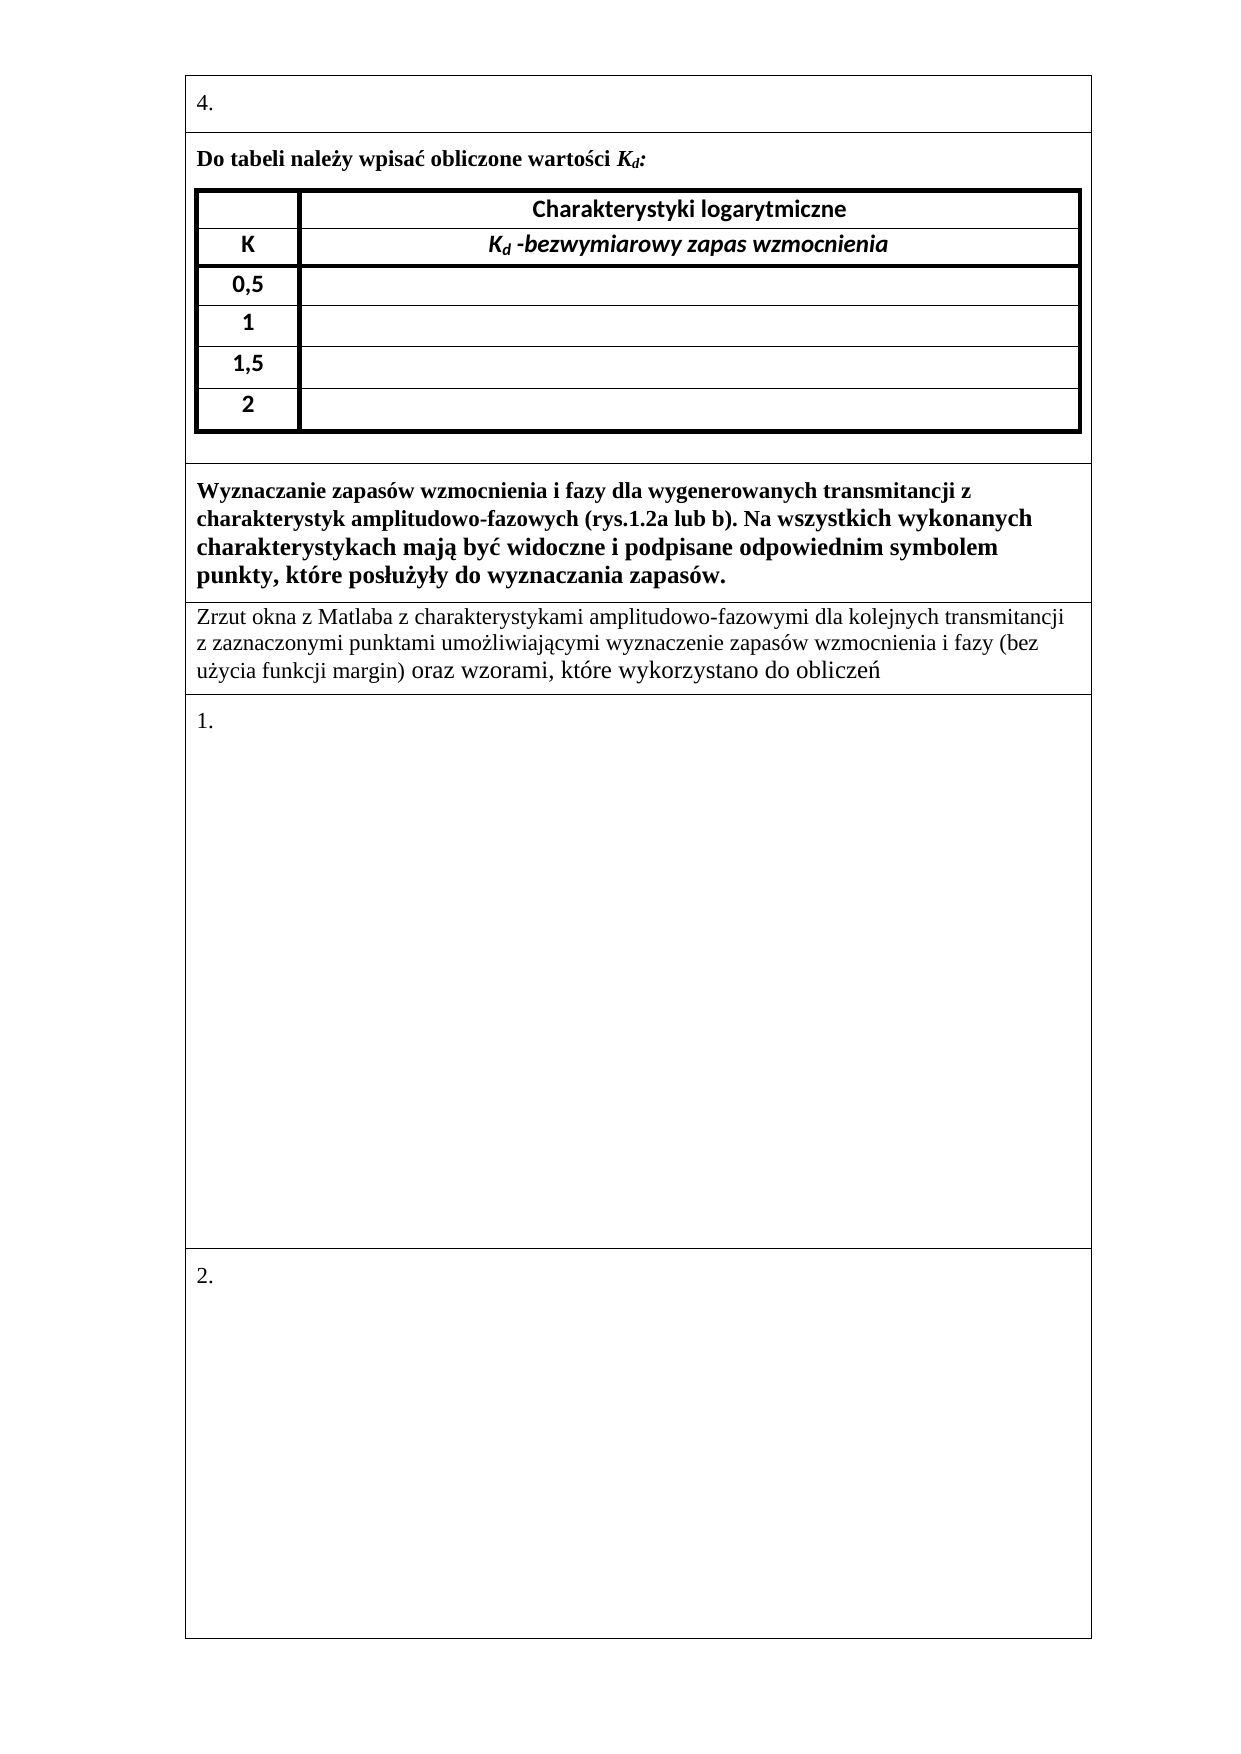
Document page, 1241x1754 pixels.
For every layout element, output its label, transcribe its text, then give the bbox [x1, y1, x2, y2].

table_cell Do tabeli należy wpisać obliczone wartości Kd: [186, 133, 1091, 463]
table_cell Zrzut okna z Matlaba z charakterystykami amplitudowo-fazowymi dla kolejnych transmitancji z zaznaczonymi punktami umożliwiającymi wyznaczenie zapasów wzmocnienia i fazy (bez użycia funkcji margin) oraz wzorami, które wykorzystano do obliczeń [186, 603, 1091, 694]
table_cell Wyznaczanie zapasów wzmocnienia i fazy dla wygenerowanych transmitancji z charakterystyk amplitudowo-fazowych (rys.1.2a lub b). Na wszystkich wykonanych charakterystykach mają być widoczne i podpisane odpowiednim symbolem punkty, które posłużyły do wyznaczania zapasów. [186, 464, 1091, 602]
table_cell K [199, 229, 297, 263]
table_cell [302, 268, 1078, 305]
table_cell 4. [186, 76, 1091, 132]
table_cell [302, 306, 1078, 346]
table_header Charakterystyki logarytmiczne [302, 193, 1078, 228]
table_header [199, 193, 297, 228]
table_cell 0,5 [199, 268, 297, 305]
table_cell 1. [186, 695, 1091, 1248]
table_cell 2. [186, 1249, 1091, 1638]
table_cell Kd -bezwymiarowy zapas wzmocnienia [302, 229, 1078, 263]
table_cell 1 [199, 306, 297, 346]
table_cell [302, 389, 1078, 429]
table_cell [302, 347, 1078, 387]
table_cell 1,5 [199, 347, 297, 387]
table_cell 2 [199, 389, 297, 429]
